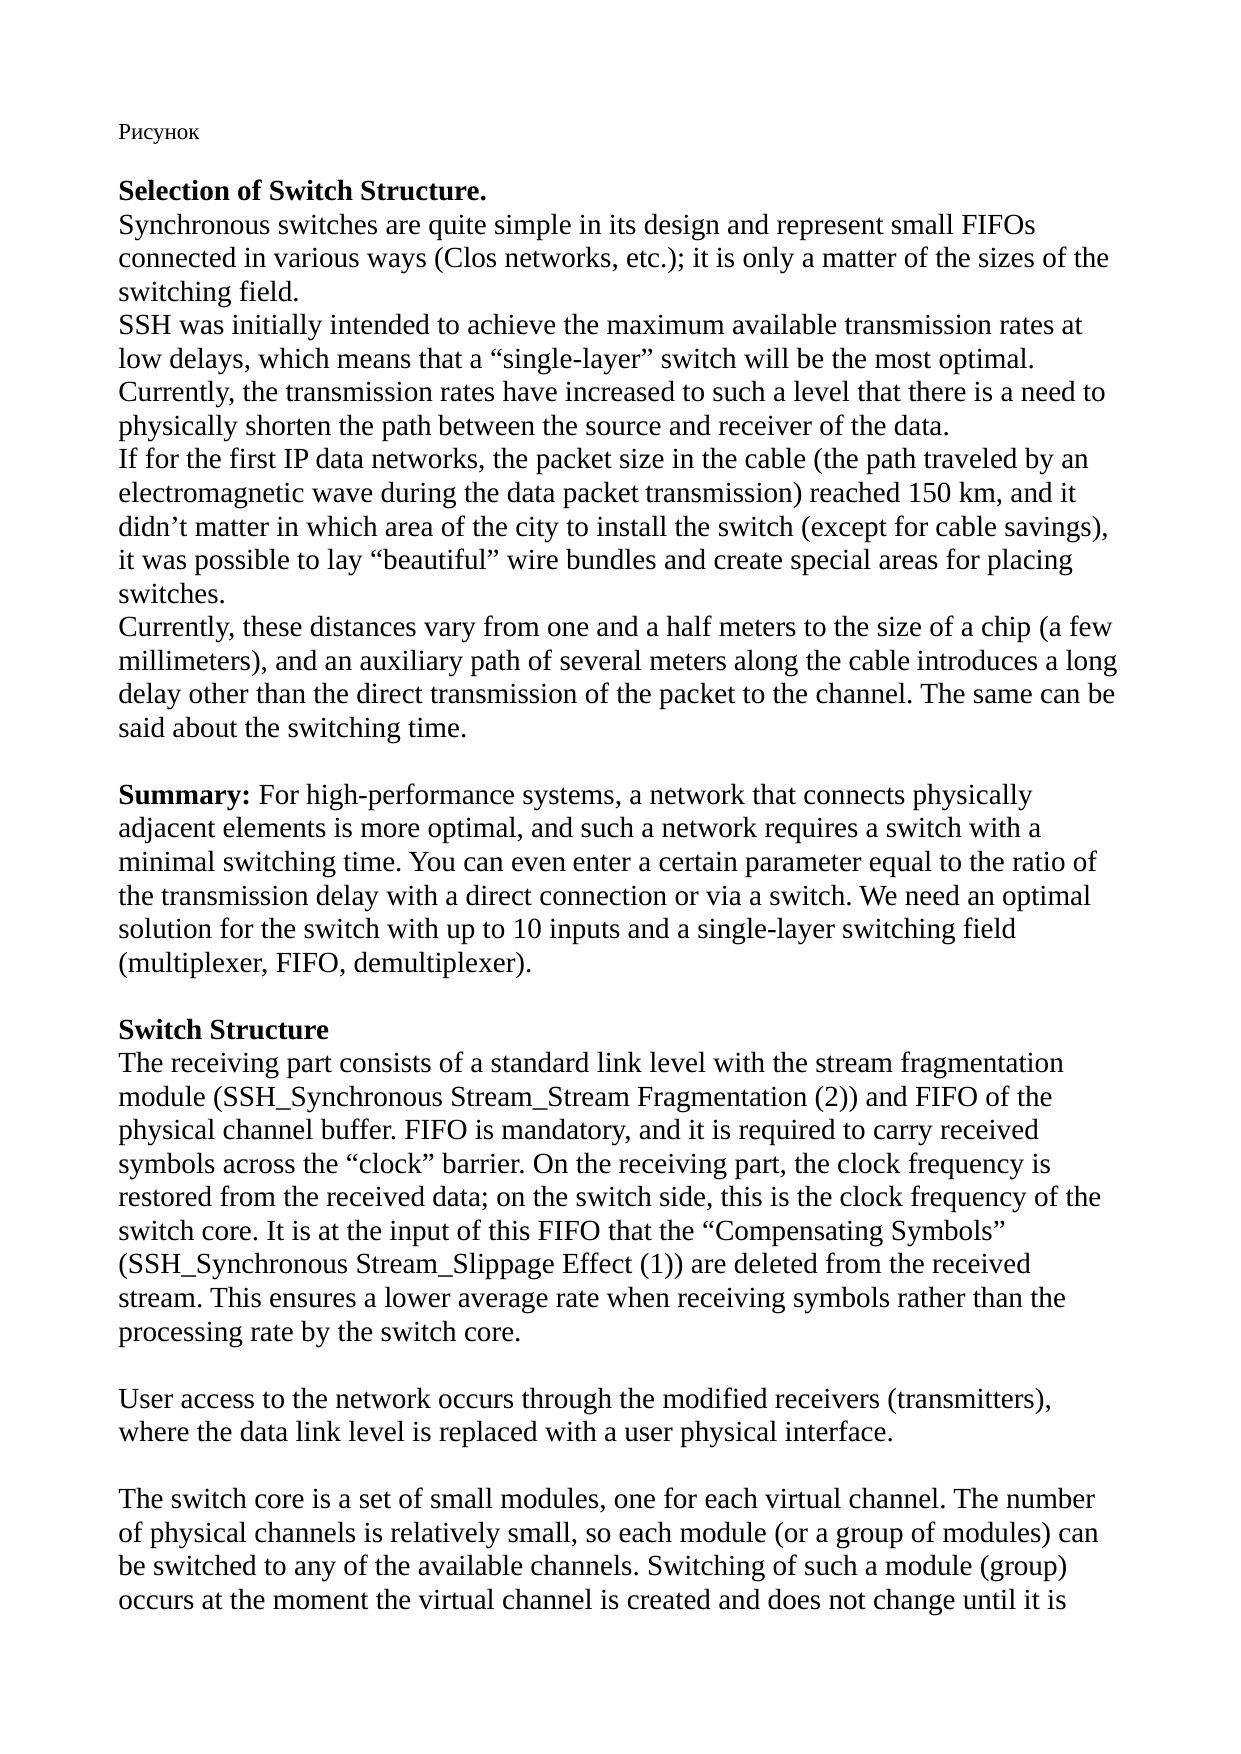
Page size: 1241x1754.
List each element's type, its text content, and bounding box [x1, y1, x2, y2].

text Рисунок [118, 118, 1122, 144]
text Summary: For high-performance systems, a network that connects physically adjacent elements is more optimal, and such a network requires a switch with a minimal switching time. You can even enter a certain parameter equal to the ratio of the transmission delay with a direct connection or via a switch. We need an optimal solution for the switch with up to 10 inputs and a single-layer switching field (multiplexer, FIFO, demultiplexer). [118, 777, 1122, 978]
text User access to the network occurs through the modified receivers (transmitters), where the data link level is replaced with a user physical interface. [118, 1381, 1122, 1448]
text The receiving part consists of a standard link level with the stream fragmentation module (SSH_Synchronous Stream_Stream Fragmentation (2)) and FIFO of the physical channel buffer. FIFO is mandatory, and it is required to carry received symbols across the “clock” barrier. On the receiving part, the clock frequency is restored from the received data; on the switch side, this is the clock frequency of the switch core. It is at the input of this FIFO that the “Compensating Symbols” (SSH_Synchronous Stream_Slippage Effect (1)) are deleted from the received stream. This ensures a lower average rate when receiving symbols rather than the processing rate by the switch core. [118, 1045, 1122, 1347]
text SSH was initially intended to achieve the maximum available transmission rates at low delays, which means that a “single-layer” switch will be the most optimal. Currently, the transmission rates have increased to such a level that there is a need to physically shorten the path between the source and receiver of the data. [118, 307, 1122, 442]
text Switch Structure [118, 1012, 1122, 1045]
text Currently, these distances vary from one and a half meters to the size of a chip (a few millimeters), and an auxiliary path of several meters along the cable introduces a long delay other than the direct transmission of the packet to the channel. The same can be said about the switching time. [118, 609, 1122, 743]
text Selection of Switch Structure. [118, 173, 1122, 207]
text The switch core is a set of small modules, one for each virtual channel. The number of physical channels is relatively small, so each module (or a group of modules) can be switched to any of the available channels. Switching of such a module (group) occurs at the moment the virtual channel is created and does not change until it is [118, 1481, 1122, 1616]
text If for the first IP data networks, the packet size in the cable (the path traveled by an electromagnetic wave during the data packet transmission) reached 150 km, and it didn’t matter in which area of the city to install the switch (except for cable savings), it was possible to lay “beautiful” wire bundles and create special areas for placing switches. [118, 442, 1122, 609]
text Synchronous switches are quite simple in its design and represent small FIFOs connected in various ways (Clos networks, etc.); it is only a matter of the sizes of the switching field. [118, 207, 1122, 307]
